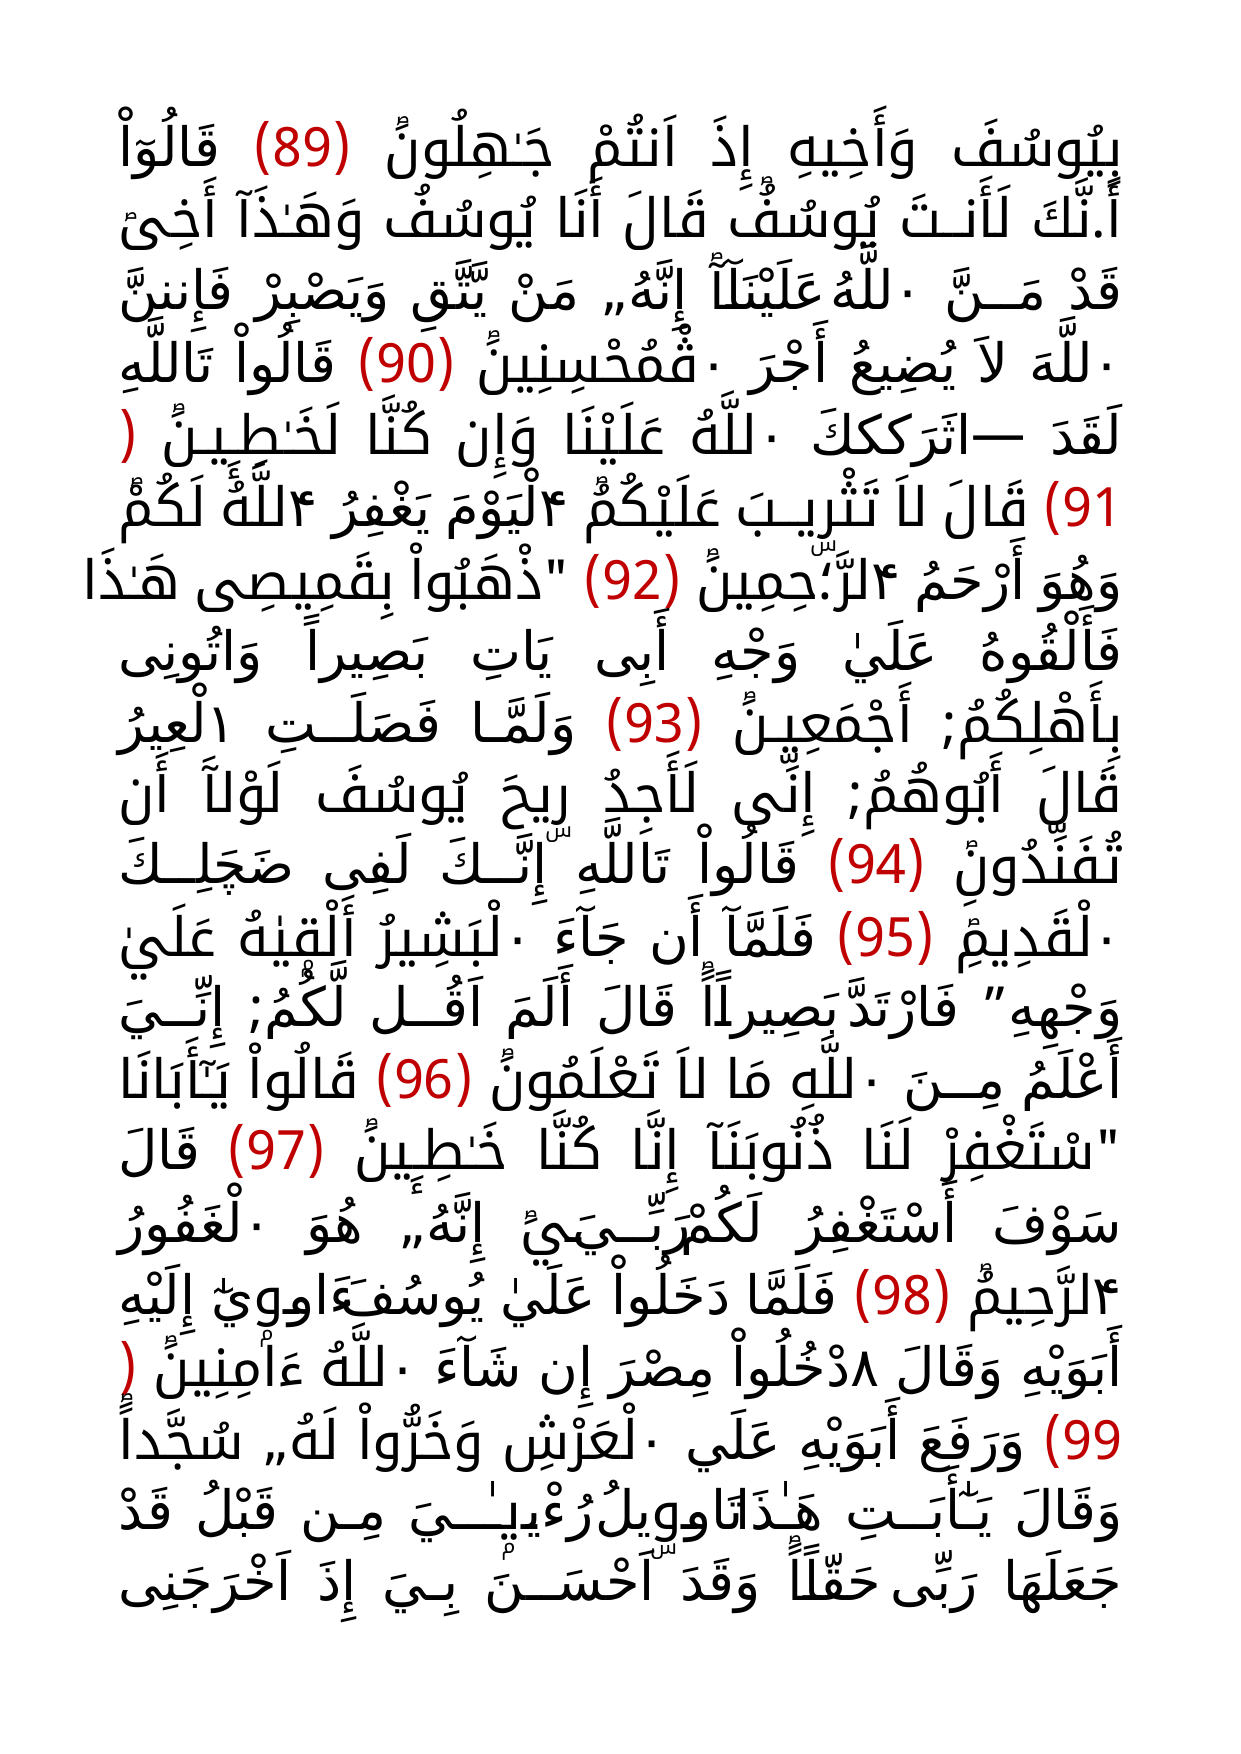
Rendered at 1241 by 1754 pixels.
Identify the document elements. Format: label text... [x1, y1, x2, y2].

text بِسْمِ ۱للَّهِ ۱لرَّحْمَـٰنِ ۱لرَّحِيمِ أَلَٓرۭؐ تِلْكَ ءَايَـٰــتُ ۴لْكِتَـٰــبِ ۱لْمُبِينِؐ (1) إِنَّآ أَنزَلْنَـٰهُ قُرْءَ؛ناٗ عَرَبِيّاً لَّعَلَّكُمْ تَعْقِلُونَؐ (2) نَحْنُ نَقُــصُّ عَلَيْكَ أَحْسَــنَ ۰لْقَصَـصِ بِمَآ أَوْحَيْنَآ إِلَيْكَ هَـٰذَا ۰لْقُرْءَانَ وَإِن كُنــتَ مِــن قَبْلِهِ” لَمِــنَ ۰لْغَـٰفِلِينَؐ (3) إِذْ قَالَ يُوسُفُ لَأِبِيهِ يَـٰٓأَبَــتِ إِنِّى رَأَيْــتُ أَحَدَ عَشَرَ كَوْكَباً وَالشَّمْسَ وَالْقَمَرَؐ رَأَيْتُهُمْ لِى سَـٰجِدِينَؐ (4) قَالَ يَـٰبُنَيِّ لاَ تَقْصُصْ رُءْيۭاكَ عَلَــيٰٓ إِخْوَتِــكَ فَيَكِيدُواْ لَكَ كَيْداٗؐ اِنننَّ ۰لشَّيْطَـٰنَ لِلِانسَـٰــنۣ عَدُوٌّ مُّبِينٌؐ (5) وَكَذَ؛لِــكَ يَجْتَبِيــكَ رَبُّــكَ وَيُعَلِّمُكَ مِــن تَاوۣيـلِ ۱لاَحَادِيــثِؐ وَيُتِمُّ نِعْمَتَهُ„ عَلَيْــكَ وَعَلَــيٰٓ ءَالِ يَعْقُوبببَ كَمَآ أَتَمَّهَا عَلَيٰٓ أَبَوَيْكَ مِــن قَبْلُ إِبْرَ؛هِيمَ وَإِسْحَـٰقَؐ إِنَّ رَبَّكَ عَلِيم٘ حَكِيمٌؐ (6) لَّقَدْ كَانَ فِى يُوسُفَ وَإِخْوَتِهِ“ ءَايَـٰــتٌ لِّلسَّآئِـلِينَؐ (7) إِذْ قَالُواْ لَيُوسُفُ وَأَخُوهُ أَحَــبُّ إِلَـيٰٓ أَبِينَا مِنَّا وَنَحْــنُ عُصْبَة٘ؐ اِنَّ أَبَانَا لَفِى ضَچَلٍ مُّبِينٖؐ (8) ۶قْتُلُواْ يُوسُفَ أَوۣ 'طْرَحُوهُ أَرْضاً يَخْــلُ لَكُمْ وَجْهُ أَبِيكُمْ وَتَكُونُواْ مِـنۢ بَعْدِهِ” قَوْماً صَـٰڤِحِينَؐ (9) ¥ قَالَ قَآئِــلٌ مِّنْهُمْ لاَ تَقْتُلُواْ يُوسُفَ وَأَلْقُوهُ فِى غَيَـٰبَـٰــتِ ۱لْجُــبِّ يَلْتَقِطْهُ بَعْــضُ ۴لسَّيَّارَةِ إِن كُنتُمْ فَـٰعِلِينَؐ (10) قَالُواْ يَـٰٓأَبَانَا مَا لَــكَ لاَ تَاﯫ عَلَيٰ يُوسُفَ وَإِنَّا لَهُ„ ڤَنَـٰصِحُونَؐ (11) أَرْسِلْهُ مَعَنَا غَداً يَرْتَعِ وَيَلْعَــبْ وَإِنَّا لَهُ„ لَحَـٰفِظُونَؐ (12) قَالَ إِنِّى ڤَيُحْزۣنُنِيَ أَن تَذْهَبُواْ بِهِ” وَأَخَافُ أَنْ يَّاكُلَهُ ۴لذِّيــبُ وَأَنتُمْ عَنْهُ غَـٰفِلُونَؐ (13) قَالُواْ لَـئِـــنَ اَكَلَهُ ۴لذِّيــبُ وَنَحْــنُ عُصْبَة٘ اِنَّآ إِذاً لَّخَـٰسِرُونَؐ (14) فَلَمَّا ذَهَبُواْ بِهِ” وَأَجْمَعُوٓاْ أَنننْ يَّجْعَلُوهُ فِى غَيَـٰبَـٰــتِ ۱لْجُــبِّ وَأَوْحَيْنَآ إِلَيْهِ لَتُنَبِّيؕنَّهُم بِأَمْرۣهِمْ هَـٰذَا وَهُمْ لاَ يَشْعُرُونَؐ (15) وَجَآءُوٓ أَبَاهُمْ عِشَآءً يَبْكُونَ (16) قَالُواْ يَـٰٓأَبَانَآ إِنَّا ذَهَبْنَا نَسْتَبِقُ وَتَرَكْنَا يُوسُفَ عِندَ مَتَـٰعِنَا فَأَكَلَهُ ۴لذِّيــبُؐ وَمَآ أَنتَ بِمُومِــنٍ لَّنَا وَلَوْ كُنَّا صَـٰدِقِينَؐ (17) وَجَآءُو عَلَيٰ قَمِيصِهِ” بِدَمٍ كَذِبٍؐ قَالَ بَلْ سَوَّلَــتْ لَكُمُ; أَنفُسُكُمُ; أَمْراًؐ فَصَبْرٌ جَمِيلٌؐ وَاللَّهُ ۴لْمُسْتَعَانُ عَلَــيٰ مَا تَصِفُونَؐ (18) وَجَآءَتْ سَيَّارَةٌ فَأَرْسَلُواْ وَارۣدَهُمْ فَأَدْلۭيٰ دَلْوَهُ„ قَالَ يَـٰبُشْرۭ؛يَ هَـٰذَا غُچَمٌؐ وَأَسَرُّوهُ بِضَـٰعَةًؐ وَاللَّهُ عَلِيمٛ بِمَا يَعْمَلُونَؐ (19) وَشَرَوْهُ بِثَمَــنٙ بَخْسٍ دَرَ؛هِمَ مَعْدُودَةٍ وَكَانُواْ فِيهِ مِنَ ۰لزَّ؛هِدِينَؐ (20) وَقَالَ ۰ﻟ﮲ 'شْتَرۭيٰهُ مِــن مِّصْرَ لِامْرَأَتِهِ“ أَكْرۣمِى مَثْوۭيٰهُ عَسۭيٰٓ أَنْ يَّنفَعَنَآ أَوْ نَتَّخِذَهُ„ وَلَداًؐ وَكَذَ؛لِــكَ مَكَّنَّا لِيُوسُفَ فِى ۱لاَرْضِ وَلِنُعَلِّمَهُ„ مِن تَاوۣيلِ ۱لاَحَادِيــثِؐ وَاللَّهُ غَالِــب٘ عَلَيٰٓ أَمْرۣهِؐ” وَچَكِــنَّ أَكْثَرَ ۰لنَّاسِ لاَ يَعْلَمُونَؐ (21) وَلَمَّا بَلَغَ أَشُدَّهُ; ءَاتَيْنَـٰهُ حُكْماً وَعِلْماًؐ وَكَذَ؛لِــكَ نَجْزۣى ۱ڤْمُحْسِنِينَؐ (22) ® وَرَ؛وَدَتْهُ ۴لتِى هُوَ فِى بَيْتِهَا عَــن نَّفْسِهِ” وَغَلَّقَــتِ ۱لاَبْوَ؛بببَ وَقَالَتْ هِيتَ لَــكَؐ قَالَ مَعَاذَ ۰للَّهِؐ إِنَّهُ„ رَبِّــيَ أَحْسَــنَ مَثْوۭايَؐ إِنَّهُ„ لاَ يُفْلِحُ ۴لظَّـٰلِمُونَؐ (23) وَلَقَدْ هَمَّــتْ بِهِؐ” وَهَمَّ بِهَا لَوْلآَ أَن رّۭءۭا بُرْهَـٰنَ رَبِّهِؐ” كَذَ؛لِــكَ لِنَصْرۣفَ عَنْهُ ۴لسُّوٓءَ وَاڤْفَحْشَآءَؐ اۭنَّهُ„ مِـنْ عِبَادِنَا ۰ڤْمُخْلَصِينَؐ (24) وَاسْتَبَقَا ۰لْبَابببَ وَقَدَّتتتْ قَمِيصَهُ„ مِن دُبُرٍ وَأَلْفَيَا سَيِّدَهَا لَدَا ۰لْبَابببِؐ قَالَــتْ مَا جَزَآءُ مَنَ اَرَادَ بِأَهْلِكَ سُوٓءاٗ اِلٓاَّ أَنْ يُّسْجَنَ أَوْ عَذَاب٘ اَلِيمٌؐ (25) قَالَ هِيَ رَ؛وَدَتْنِى عَن نَّفْسِىؐ وَشَهِدَ شَاهِدٌ مِّــنَ اَهْلِهَآ إِننن كَانَ قَمِيصُهُ„ قُدَّ مِن قُبُلٍ فَصَدَقَــتْ وَهُوَ مِــنَ ۰لْكَـٰذِبِينَ (26) وَإِننن كَانَ قَمِيصُهُ„ قُدَّ مِن دُبُرٍ فَكَذَبَــتْؐ وَهُوَ مِــنَ ۰لصَّـٰدِقِينَؐ (27) فَلَمَّا رۭءۭا قَمِيصَهُ„ قُدَّ مِن دُبُرٍ قَالَ إِنَّهُ„ مِــن كَيْدِكُنَّ إِنَّ كَيْدَكُنَّ عَظِيمٌؐ (28) يُوسُفُ أَعْرۣضضضْ عَنْ هَـٰذَاؐ وَاسْتَغْفِـرۣى لِذَنۢبِــكِ إِنَّــكِ كُنــتِ مِــنَ ۰لْخَاطِـِٕينَؐ (29) وَقَالَ نِسْوَةٌ فِى ۱لْمَدِينَةِ 'مْرَأَتتتُ ۴لْعَزۣيزۣ تُرَ؛وۣدُ فَتۭيٰهَا عَــن نَّفْسِهِ” قَدْ شَغَفَهَا حُبّاٗؐ اِنَّا لَنَرۭيٰهَا فِى ضَچَـلٍ مُّبِـينٍؐ (30) فَلَمَّا سَمِعَــتْ بِمَكْرۣهِنَّ أَرْسَلَتِ اِلَيْهِنَّ وَأَعْتَدَتْ لَهُــنَّ مُتَّكَـٔاً وَءَاتَــتْ كُلَّ وَ؛حِدَةٍ مِّنْهُنَّ سِكِّيناً وَقَالَتُ ۶خْرُجْ عَلَيْهِـنَّؐ فَلَمَّا رَأَيْنَهُ; أَكْبَرْنَهُ„ وَقَطَّعْنَ أَيْدِيَهُنَّ وَقُلْــنَ حَـٰشَ لِلهِ مَا هَـٰذَا بَشَراٗؐ اِنْ هَـٰذَآ إِلاَّ مَلَــكٌ كَرۣيمٌؐ (31) قَالَــتْ فَذَ؛لِكُنَّ ۰ﻟ﮲ لُمْتُنَّنِى فِيهِؐ وَلَقَدْ رَ؛وَدتُّهُ„ عَــن نَّفْسِهِ” فَاسْتَعْصَمَؐ وَلَئِن لَّمْ يَفْعَــلْ مَآ ءَامُرُهُ„ ڤَيُسْجَنَنَّ وَلَيَكُوناً مِّــنَ ۰لصَّـٰغِرۣينَؐ (32) © قَالَ رَبِّ ۱لسِّجْنُ أَحَبُّ إِلَــيَّ مِمَّا يَدْعُونَنِىٓ إِلَيْهِ وَإِلاَّ تَصْرۣفْ عَنِّى كَيْدَهُنَّ أَصْبُ إِلَيْهِنَّ وَأَكُــن مِّنَ ۰لْجَـٰهِلِينَؐ (33) فَاسْتَجَابَ لَهُ„ رَبُّهُ„ فَصَرَفَ عَنْهُ كَيْدَهُنَّؐ إِنَّهُ„ هُوَ ۰لسَّمِيعُ ۴لْعَلِيمُؐ (34) ثُمَّ بَدَا لَهُم مِّـنۢ بَعْدِ مَا رَأَوُاْ ۴لاَيَـٰــتِ ڤَيَسْجُنُنَّهُ„ حَتَّــيٰ حِينٍؐ (35) وَدَخَــلَ مَعَهُ ۴لسِّجْــنَ فَتَيَـٰــنۣؐ قَالَ أَحَدُهُمَآ إِنِّيَ أَرۭيٰنِــيَ أَعْصِرُ خَمْراًؐ وَقَالَ ۰لاَخَرُ إِنِّيَ أَرۭيٰنِــيَ أَحْمِلُ فَوْقَ رَأْسِى خُبْزاً تَاكُلُ ۴لطَّيْرُ مِنْهُؐ نَبِّيؔنَا بِتَاوۣيلِهِ“ إِنَّا نَرۭيٰــكَ مِــنَ ۰ڤْمُحْسِنِينَؐ (36) قَالَ لاَ يَاتِيكُمَا طَعَامٌ تُرْزَقَـٰنِهِ“ إِلاَّ نَبَّأْتُكُمَا بِتَاوۣيلِهِ” قَبْلَ أَنْ يَّاتِيَكُمَاؐ ذَ؛لِكُمَا مِمَّا عَلَّمَنِى رَبِّيَؐ إِنِّى تَرَكْــتُ مِلَّةَ قَوْمٍ لاَّ يُومِنُونَ بِاللَّهِ وَهُم بِالاَخِرَةِ هُمْ كَـٰفِرُونَؐ (37) وَاتَّبَعْــتُ مِلَّةَ ءَابَآءِيَ إِبْرَ؛هِيمَ وَإِسْحَـٰقَ وَيَعْقُوبببَؐ مَا كَانَ لَنَآ أَن نُّشْرۣكككَ بِاللَّهِ مِن شَيْءٍؐ ذَ؛لِــكَ مِـن فَضْـلِ ۱للَّهِ عَلَيْنَا وَعَلَي ۰لنَّاسِؐ وَچَكِــنَّ أَكْثَرَ ۰لنَّاسسسِ لاَ يَشْكُرُونَؐ (38) يَـٰصَـٰحِبَيِ ۱ڤسِّجْــنۣ ءَآرْبَابٌ مُّتَفَرّۣقُونَ خَيْر٘ اَمِ ۱للَّهُ ۴لْوَ؛حِدُ ۴لْقَهَّارُؐ (39) مَا تَعْبُدُونَ مِن دُونِهِ“ إِلٓاَّ أَسْمَآءً سَمَّيْتُمُوهَآ أَنتُمْ وَءَابَآؤُكُم مَّآ أَنزَلَ ۰للَّهُ بِهَا مِــن سُلْطَـٰنٖؐ اِنِ ۱لْحُكْمُ إِلاَّ لِلهِؐ أَمَرَ أَلاَّ تَعْبُدُوٓاْ إِلٓاَّ إِيَّاهُؐ ذَ؛لِكَ ۰لدِّيــنُ ۴لْقَيِّمُؐ وَچَكِنَّ أَكْثَرَ ۰لنَّاسسسِ لاَ يَعْلَمُونَؐ (40) يَـٰصَـٰحِبَــيۣ ۱لسِّجْـنِ أَمَّــآ أَحَدُكُمَا فَيَسْقِى رَبَّهُ„ خَمْراًؐ وَأَمَّا ۰لاَخَرُ فَيُصْلَــبُ فَتَاكُلُ ۴لطَّيْرُ مِن رَّأْسِهِؐ” قُضِــيَ ۰لاَمْرُ ۴ﻟ﮲ فِيهِ تَسْتَفْتِيَـٰنِؐ (41) ® وَقَالَ لِلذِى ظَــنَّ أَنَّهُ„ نَاجٍ مِّنْهُمَا ۸ذْكُرْنِى عِندَ رَبِّكَؐ فَأَنسۭيٰهُ ۴لشَّيْطَـٰنُ ذِكْرَ رَبِّهِ” فَلَبِــثَ فِى ۱لسِّجْنِ بِضْعَ سِنِينَؐ (42) وَقَالَ ۰لْمَلِــكُ إِنِّيَ أَرۭيٰ سَبْعَ بَقَرَ؛تتتٍ سِمَانٍ يَاكُلُهُــنَّ سَبْع٘ عِجَافٌ وَسَبْعَ سُنۢبُچَــتٖ خُضْرٍ وَٱُخَرَ يَابِسَـٰــتٍؐ يَـٰٓأَيُّهَا ۰لْمَلُءَ اَ۬فْتُونِى فِى رُءْيۭـٰيَ إِن كُنتُمْ لِلرُّءْيۭا تَعْبُرُونَؐ (43) قَالُوٓاْ أَضْغَـٰثُ أَحْچَمٍؐ وَمَا نَحْـنُ بِتَاوۣيـلِ ۱لاَحْچَمِ بِعَـٰلِمِيـنَؐ (44) وَقَالَ ۰ﻟ﮲ نَجَا مِنْهُمَا وَادَّكَرَ بَعْدَ ٱُمَّةٖ اَنَآ ٱُنَبِّيؖكُم بِتَاوۣيلِهِ” فَأَرْسِلُونِؐ (45) يُوسُفُ أَيُّهَا ۰لصِّدِّيقُ أَفْتِنَا فِى سَبْعِ بَقَرَ؛تتتٍ سِمَانٍ يَاكُلُهُــنَّ سَبْع٘ عِجَافٌ وَسَبْعِ سُنۢبُچَــتٖ خُضْرٍ وَٱُخَرَ يَابِسَـٰــتٍ لَّعَلِّيَ أَرْجِعُ إِلَــي ۰لنَّاسسسِ لَعَلَّهُمْ يَعْلَمُونَؐ (46) قَالَ تَزْرَعُونَ سَبْعَ سِنِيــنَ دَأْباًؐ فَمَا حَصَدتُّمْ فَذَرُوهُ فِى سُنۢبُلِهِ“ إِلاَّ قَلِيلًا مِّمَّا تَاكُلُونَؐ (47) ثُمَّ يَاتِى مِـنۢ بَعْدِ ذَ؛لِــكَ سَبْعٌ شِدَادٌ يَاكُلْــنَ مَا قَدَّمْتُمْ لَهُــنَّ إِلاَّ قَلِيلًا مِّمَّا تُحْصِنُونَؐ (48) ثُمَّ يَاتِى مِـنۢ بَعْدِ ذَ؛لِــكَ عَامٌ فِيهِ يُغَاثُ ۴لنَّاسُ وَفِيهِ يَعْصِرُونَؐ (49) وَقَالَ ۰لْمَلِــكُ èيتُونِى بِهِؐ” فَلَمَّا جَآءَهُ ۴لرَّسُولُ قَالَ "رْجِعِ اِلَيٰ رَبِّــكَ فَسْـَٔلْهُ مَا بَالُ ۴لنِّسْوَةِ ۱لــتِى قَطَّعْنَ أَيْدِيَهُنَّؐ إِنَّ رَبِّى بِكَيْدِهِــنَّ عَلِيمٌؐ (50) قَالَ مَا خَطْبُكُــنَّ إِذْ رَ؛وَدتُّنَّ يُوسُفَ عَــن نَّفْسِهِؐ” قُلْــنَ حَـٰشَ لِلهِ مَا عَلِمْنَا عَلَيْهِ مِن سُوٓءٍؐ قَالَــتِ 'مْرَأَتتتُ ۴لْعَزۣيزۣ ۱چَـــنَ حَصْحَصَ ۰لْحَــقُّ أَنَا رَ؛وَدتُّهُ„ عَن نَّفْسِهِ” وَإِنَّهُ„ لَمِــنَ ۰لصَّـٰدِقِينَؐ (51) ذَ؛لِــكَ لِيَعْلَمَ أَنِّى لَمَ اَخُنْهُ بِالْغَيْبِ وَأَنَّ ۰للَّهَ لاَ يَهْدِى كَيْدَ ۰لْخَآئِنِينَؐ (52) ¤ وَمَآ ٱُبَرّۣىُٔ نَفْسِيَؐ إِنَّ ۰لنَّفْــسَ لَأَمَّارَةٛ بِالسُّوٓءِ الاَّ مَا رَحِمَ رَبِّيَؐ إِنَّ رَبِّى غَفُورٌ رَّحِيمٌؐ (53) وَقَالَ ۰لْمَلِــكُ èيتُونِى بِهِ“ أَسْتَخْلِصْهُ لِنَفْسِىؐ فَلَمَّا كَلَّمَهُ„ قَالَ إِنَّــكَ ۰لْيَوْمَ لَدَيْنَا مَكِين٘ اَمِينٌؐ (54) قَالَ "جْعَلْنِى عَلَــيٰ خَزَآئِـنِ ۱لاَرْضِ إِنِّى حَفِيظ٘ عَلِيمٌؐ (55) وَكَذَ؛لِــكَ مَكَّنَّا لِيُوسُفَ فِى ۱لاَرْضِ يَتَبَوَّٱُ مِنْهَا حَيْــثُ يَشَآءُؐ نُصِيــبُ بِرَحْمَتِنَا مَــن نَّشَــآءُ وَلاَ نُضِيعُ أَجْرَ ۰ڤْمُحْسِنِينَؐ (56) وَلَأَجْرُ ۴لاَخِرَةِ خَيْرٌ لِّلذِينَ ءَامَنُواْ وَكَانُواْ يَتَّقُونَؐ (57) وَجَآءَ اۭخْوَةُ يُوسُفَ فَدَخَلُواْ عَلَيْهِ فَعَرَفَهُمْ وَهُمْ لَهُ„ مُنكِرُونَؐ (58) وَلَمَّا جَهَّزَهُم بِجَهَازۣهِمْ قَالَ "يتُونِى بِأَخٍ لَّكُم مِّنَ اَبِيكُمُؐ; أَلاَ تَرَوْنَ أَنِّيَ ٱُوفِى ۱لْكَيْلَ وَأَنَا خَيْرُ ۴لْمُنزۣلِينَؐ (59) فَإِن لَّمْ تَاتُونِى بِهِ” فَلاَ كَيْــلَ لَكُمْ عِندِى وَلاَ تَقْرَبُونِؐ (60) قَالُواْ سَنُرَ؛وۣدُ عَنْهُ أَبَاهُ وَإِنَّا لَفَـٰعِلُونَؐ (61) وَقَالَ لِفِتْيَتِهِ 'جْعَلُواْ بِضَـٰعَتَهُمْ فِى رۣحَالِهِمْ لَعَلَّهُمْ يَعْرۣفُونَهَآ إِذَا "نقَلَبُوٓاْ إِلَــيٰٓ أَهْلِهِمْ لَعَلَّهُمْ يَرْجِعُونَؐ (62) فَلَمَّا رَجَعُوٓاْ إِلَـيٰٓ أَبِيهِمْ قَالُواْ يَـٰٓأَبَانَا مُنِعَ مِنَّا ۰لْكَيْلُ فَأَرْسِــلْ مَعَنَآ أَخَانَا نَكْتَلْ وَإِنَّا لَهُ„ لَحَـٰفِظُونَؐ (63) قَالَ هَــلَ —امَنُكُمْ عَلَيْهِ إِلاَّ كَمَآ أَمِنتُكُمْ عَلَـيٰٓ أَخِيهِ مِن قَبْـلُؐ فَاللَّهُ خَيْر٘ حِفْظاًؐ وَهُوَ أَرْحَمُ ۴لرَّ؛حِمِينَؐ (64) وَلَمَّا فَتَحُواْ مَتَـٰعَهُمْ وَجَدُواْ بِضَـٰعَتَهُمْ رُدَّتتتِ اِلَيْهِمْ قَالُواْ يَـٰٓأَبَانَا مَا نَبْغِىؐ هَـٰذِهِ” بِضَـٰعَتُنَا رُدَّتتتِ اِلَيْنَا وَنَمِيرُ أَهْلَنَا وَنَحْفَظُ أَخَانَا وَنَزْدَادُ كَيْلَ بَعِيرٍؐ ذَ؛لِــكَ كَيْــلٌ يَسِيرٌؐ (65) ® قَالَ لَنُ ۷رْسِلَهُ„ مَعَكُمْ حَتَّيٰ تُوتُونِ مَوْثِقاً مِّــنَ ۰للَّهِ لَتَاتُنَّنِى بِهِ“ إِلٓاَّ أَنْ يُّحَاطَ بِكُمْؐ فَلَمَّآ ءَاتَوْهُ مَوْثِقَهُمْ قَالَ ۰للَّهُ عَلَيٰ مَا نَقُولُ وَكِيـلٌؐ (66) وَقَالَ يَـٰبَنِــيَّ لاَ تَدْخُلُواْ مِـنۢ بَابببٍ وَ؛حِدٍ وَادْخُلُواْ مِنَ اَبْوَ؛بٍ مُّتَفَرّۣقَةٍؐ وَمَآ ٱُغْنِى عَنكُم مِّــنَ ۰للَّهِ مِن شَيْءٖؐ اِنننۣ ۱لْحُكْمُ إِلاَّ لِلهِؐ عَلَيْهِ تَوَكَّلْــتُؐ وَعَلَيْهِ فَلْيَتَوَكَّلِ ۱لْمُتَوَكِّلُونَؐ (67) وَلَمَّا دَخَلُواْ مِــنْ حَيْــثُ أَمَرَهُمُ; أَبُوهُم مَّا كَانَ يُغْنِى عَنْهُم مِّــنَ ۰للَّهِ مِن شَيْءٖ اِلاَّ حَاجَةً فِى نَفْسِ يَعْقُوبَ قَضۭيٰهَاؐ وَإِنَّهُ„ لَذُو عِلْمٍ لِّمَا عَلَّمْنَـٰهُؐ وَچَكِــنَّ أَكْثَرَ ۰لنَّاسسسِ لاَ يَعْلَمُونَؐ (68) وَلَمَّا دَخَلُواْ عَلَيٰ يُوسُفَ ءَاوۭيٰٓ إِلَيْهِ أَخَاهُؐ قَالَ إِنِّــيَ أَنَآ أَخُوكككَ فَلاَ تَبْتَئِـسْ بِمَا كَانُواْ يَعْمَلُونَؐ (69) فَلَمَّا جَهَّزَهُم بِجَهَازۣهِمْ جَعَلَ ۰لسِّقَايَةَ فِى رَحْـلِ أَخِيهِ ثُمَّ أَذَّنَ مُوَ۬ذِّن٘ اَيَّتُهَا ۰لْعِيرُ إِنَّكُمْ لَسَـٰرۣقُونَؐ (70) قَالُواْ وَأَقْبَلُواْ عَلَيْهِم مَّاذَا تَفْقِدُونَؐ (71) قَالُواْ نَفْقِدُ صُوَاعَ ۰لْمَلِكِؐ وَلِمَـن جَآءَ بِهِ” حِمْلُ بَعِيرٍ وَأَنَا بِهِ” زَعِيمٌؐ (72) قَالُواْ تَاللَّهِ لَقَدْ عَلِمْتُم مَّا جِيؔنَا لِنُفْسِدَ فِى ۱لاَرْضِ وَمَا كُنَّا سَـٰرۣقِينَؐ (73) قَالُواْ فَمَا جَزَ×ؤُهُ; إِننن كُنتُمْ كَـٰذِبِينَؐ (74) قَالُواْ جَزَ×ؤُهُ„ مَنْ وُّجِدَ فِى رَحْلِهِ” فَهُوَ جَزَ×ؤُهُؐ, كَذَ؛لِــكَ نَجْزۣى ۱لظَّـٰلِمِينَؐ (75) فَبَدَأَ بِأَوْعِيَتِهِمْ قَبْلَ وۣعَآءِ اَ۬خِيهِ ثُمَّ "سْتَخْرَجَهَا مِنْ وّۣعَآءِ اَ۬خِيهِؐ كَذَ؛لِــكَ كِدْنَا لِيُوسُفَؐ مَا كَانَ لِيَاخُذَ أَخَاهُ فِى دِينِ ۱لْمَلِــكِ إِلٓاَّ أَنْ يَّشَآءَ ۰للَّهُؐ نَرْفَعُ دَرَجَـٰــتِ مَــن نَّشَآءُؐ وَفَوْقَ كُلِّ ذى عِلْمٖ عَلِيمٌؐ (76) © قَالُوٓاْ إِنْ يَّسْرۣقْ فَقَدْ سَرَقَ أَخٌ لَّهُ„ مِــن قَبْلُؐ فَأَسَرَّهَا يُوسُفُ فِى نَفْسِهِ” وَلَمْ يُبْدِهَا لَهُمْؐ قَالَ أَنتُمْ شَرٌّ مَّكَاناًؐ وَاللَّهُ أَعْلَمُ بِمَا تَصِفُونَؐ (77) قَالُواْ يَـٰٓأَيُّهَا ۰لْعَزۣيزُ إِنَّ لَهُ; أَباً شَيْخاً كَبِيراً فَخُذَ اَحَدَنَا مَكَانَهُ; إِنَّا نَرۭيٰــكَ مِــنَ ۰ڤْمُحْسِنِينَؐ (78) قَالَ مَعَاذَ ۰للَّهِ أَن نَّاخُذَ إِلاَّ مَنْ وَّجَدْنَا مَتَـٰعَنَا عِندَهُ; إِنَّـآ إِذاً لَّظَـٰلِمُونَؐ (79) فَلَمَّا "سْتَيْــَٔـسُواْ مِنْهُ خَلَصُواْ نَجِيّاًؐ قَالَ كَبِيرُهُمُ; أَلَمْ تَعْلَمُوٓاْ أَنَّ أَبَاكُمْ قَدَ اَخَذَ عَلَيْكُم مَّوْثِقاً مِّــنَ ۰للَّهِؐ وَمِــن قَبْلُ مَا فَرَّطْتُّمْ فِى يُوسُفَؐ فَلَنَ اَبْرَحَ ۰لاَرْضضضَ حَتَّيٰ يَاذَنَ لِيَ أَبِيَ أَوْ يَحْكُمَ ۰للَّهُ لِىؐ وَهُوَ خَيْرُ ۴لْحَـٰكِمِينَؐ (80) "رْجِعُوٓاْ إِلَـيٰٓ أَبِيكُمْ فَقُولُواْ يَـٰٓأَبَانَآ إِنَّ "بْنَــكَ سَرَقَؐ وَمَا شَهِدْنَآ إِلاَّ بِمَا عَلِمْنَا وَمَا كُنَّا لِلْغَيْبِ حَـٰفِظِينَؐ (81) وَسْـَٔلِ ۱لْقَرْيَةَ ۰لتِى كُنَّا فِيهَا وَالْعِيرَ ۰لتِىٓ أَقْبَلْنَا فِيهَا وَإِنَّا لَصَـٰدِقُونَؐ (82) قَالَ بَلْ سَوَّلَتْ لَكُمُ; أَنفُسُكُمُ; أَمْراًؐ فَصَبْرٌ جَمِيــل٘ؐ عَسَــي ۰للَّهُ أَنْ يَّاتِيَنِى بِهِمْ جَمِيعاٗؐ اِنَّهُ„ هُوَ ۰لْعَلِيمُ ۴لْحَكِيمُؐ (83) وَتَوَلّۭــيٰ عَنْهُمْ وَقَالَ يَـٰٓأَسَفۭــيٰ عَلَيٰ يُوسُفَؐ وَابْيَضَّــتْ عَيْنَـٰهُ مِــنَ ۰لْحُزْنِ فَهُوَ كَظِيمٌؐ (84) قَالُواْ تَاللَّهِ تَفْتَؤُاْ تَذْكُرُ يُوسُفَ حَتَّيٰ تَكُونَ حَرَضاٗ اَوْ تَكُونَ مِــنَ ۰لْهَـٰلِكِينَؐ (85) قَالَ إِنَّمَآ أَشْكُواْ بَثِّى وَحُزْنِيَ إِلَــي ۰للَّهِؐ وَأَعْلَمُ مِــنَ ۰للَّهِ مَا لاَ تَعْلَمُونَؐ (86) يَـٰبَنِــيَّ "ذْهَبُواْ فَتَحَسَّسُواْ مِنْ يُّوسُفَ وَأَخِيهِ وَلاَ تَاْيْــَٔـسُواْ مِن رَّوْحِ ۱للَّهِؐ إِنَّهُ„ لاَ يَاْيْـَٔسُ مِن رَّوْحِ ۱للَّهِ إِلاَّ ۰لْقَوْمُ ۴لْكَـٰفِرُونَؐ (87) ® فَلَمَّا دَخَلُواْ عَلَيْهِ قَالُواْ يَـٰٓأَيُّهَا ۰لْعَزۣيزُ مَسَّنَا وَأَهْلَنَا ۰لضُّرُّ وَجِيؔنَا بِبِضَـٰعَةٍ مُّزْجۭيٰةٍؐ فَأَوْفِ لَنَا ۰لْكَيْلَ وَتَصَدَّقْ عَلَيْنَآؐ إِنننَّ ۰للَّهَ يَجْزۣى ۱لْمُتَصَدِّقِينَؐ (88) قَالَ هَلْ عَلِمْتُم مَّا فَعَلْتُم بِيُوسُفَ وَأَخِيهِ إِذَ اَنتُمْ جَـٰهِلُونَؐ (89) قَالُوٓاْ أَ.نَّكَ لَأَنــتَ يُوسُفُؐ قَالَ أَنَا يُوسُفُ وَهَـٰذَآ أَخِىؐ قَدْ مَــنَّ ۰للَّهُ عَلَيْنَآؐ إِنَّهُ„ مَنْ يَّتَّقِ وَيَصْبِرْ فَإِنننَّ ۰للَّهَ لاَ يُضِيعُ أَجْرَ ۰ڤْمُحْسِنِينَؐ (90) قَالُواْ تَاللَّهِ لَقَدَ —اثَرَكككَ ۰للَّهُ عَلَيْنَا وَإِن كُنَّا لَخَـٰطِـِٕيـنَؐ (91) قَالَ لاَ تَثْرۣيــبَ عَلَيْكُمُؐ ۴لْيَوْمَ يَغْفِرُ ۴للَّهُ لَكُمْؐ وَهُوَ أَرْحَمُ ۴لرَّ؛حِمِينَؐ (92) "ذْهَبُواْ بِقَمِيصِى هَـٰذَا فَأَلْقُوهُ عَلَيٰ وَجْهِ أَبِى يَاتِ بَصِيراً وَاتُونِى بِأَهْلِكُمُ; أَجْمَعِيـنَؐ (93) وَلَمَّـا فَصَلَــتِ ۱لْعِيرُ قَالَ أَبُوهُمُ; إِنِّى لَأَجِدُ رۣيحَ يُوسُفَ لَوْلآَ أَن تُفَنِّدُونِؐ (94) قَالُواْ تَاللَّهِ إِنَّــكَ لَفِى ضَچَلِــكَ ۰لْقَدِيمِؐ (95) فَلَمَّآ أَن جَآءَ ۰لْبَشِيرُ أَلْقۭيٰهُ عَلَيٰ وَجْهِهِ” فَارْتَدَّ بَصِيراًؐ قَالَ أَلَمَ اَقُــل لَّكُمُ; إِنِّــيَ أَعْلَمُ مِــنَ ۰للَّهِ مَا لاَ تَعْلَمُونَؐ (96) قَالُواْ يَـٰٓأَبَانَا "سْتَغْفِرْ لَنَا ذُنُوبَنَآ إِنَّا كُنَّا خَـٰطِـِٕينَؐ (97) قَالَ سَوْفَ أَسْتَغْفِرُ لَكُمْ رَبِّــيَؐ إِنَّهُ„ هُوَ ۰لْغَفُورُ ۴لرَّحِيمُؐ (98) فَلَمَّا دَخَلُواْ عَلَيٰ يُوسُفَ ءَاوۭيٰٓ إِلَيْهِ أَبَوَيْهِ وَقَالَ ۸دْخُلُواْ مِصْرَ إِن شَآءَ ۰للَّهُ ءَامِنِينَؐ (99) وَرَفَعَ أَبَوَيْهِ عَلَي ۰لْعَرْشِ وَخَرُّواْ لَهُ„ سُجَّداًؐ وَقَالَ يَـٰٓأَبَــتِ هَـٰذَا تَاوۣيلُ رُءْيۭـٰــيَ مِـن قَبْلُ قَدْ جَعَلَهَا رَبِّى حَقّاًؐ وَقَدَ اَحْسَــنَ بِـيَ إِذَ اَخْرَجَنِى مِــنَ ۰ڤسِّجْنِ وَجَآءَ بِكُم مِّــنَ ۰لْبَدْوۣ مِـنۢ بَعْدِ أَن نَّزَغَ ۰لشَّيْطَـٰنُ بَيْنِى وَبَيْنَ إِخْوَتِيَؐ إِنَّ رَبِّى لَطِيفٌ لِّمَا يَشَآءُؐ اِ۬نَّهُ„ هُوَ ۰لْعَلِيمُ ۴لْحَكِيمُؐ (100) ¥ رَبِّ قَدَ —اتَيْتَنِى مِــنَ ۰لْمُلْــكِ وَعَلَّمْتَنِى مِــن تَـاوۣيـلِ ۱لاَحَادِيــثِؐ فَاطِرَ ۰لسَّمَـٰوَ؛تِ وَالاَرْضضضِ أَنــتَ وَلِــىِّ” فِى ۱لدُّنْيۭا وَالاَخِرَةِ تَوَفَّنِى مُسْلِماً وَأَلْحِقْنِى بِاڤصَّـٰڤِحِينَؐ (101) ذَ؛لِكَ مِــنَ اَنۢبَآءِ ۱لْغَيْــبِ نُوحِيهِ إِلَيْــكَؐ وَمَا كُنتَ لَدَيْهِمُ; إِذَ اَجْمَعُوٓاْ أَمْرَهُمْ وَهُمْ يَمْكُرُونَؐ (102) وَمَآ أَكْثَرُ ۴لنَّاسِ وَلَوْ حَرَصْــتَ بِمُومِنِينَؐ (103) وَمَا تَسْـَٔلُهُمْ عَلَيْهِ مِــنَ اَجْرٖؐ اِنْ هُوَ إِلاَّ ذِكْرٌ لِّلْعَـٰلَمِينَؐ (104) وَكَأَيِّــن مِّـنَ —ايَةٍ فِى ۱لسَّمَـٰوَ؛تتتِ وَالاَرْضِ يَمُرُّونَ عَلَيْهَا وَهُمْ عَنْهَا مُعْرۣضُونَؐ (105) وَمَا يُومِــنُ أَكْثَرُهُم بِاللَّهِ إِلاَّ وَهُم مُّشْرۣكُونَؐ (106) أَفَأَمِنُوٓاْ أَننن تَـاتِيَهُمْ غَـٰشِيَةٌ مِّــنْ عَذَابببِ ۱للَّهِ أَوْ تَاتِيَهُمُ ۴لسَّاعَةُ بَغْتَةً وَهُمْ لاَ يَشْعُرُونَؐ (107) قُلْ هَـٰذِهِ” سَبِيلِــيَ أَدْعُوٓاْ إِلَــي ۰للَّهِؐ عَلَيٰ بَصِيرَةٖ اَنَا وَمَـنِ 'تَّبَعَنِىؐ وَسُبْحَـٰــنَ ۰للَّهِؐ وَمَآ أَنَا مِــنَ ۰لْمُشْرۣكِينَؐ (108) وَمَآ أَرْسَلْنَا مِــن قَبْلِــكَ إِلاَّ رۣجَالًا يُوحۭيٰٓ إِلَيْهِم مِّــنَ اَهْـلِ ۱لْقُرۭيٰٓؐ أَفَلَمْ يَسِيرُواْ فِى ۱لاَرْضِ فَيَنظُرُواْ كَيْفَ كَانَ عَـٰقِبَةُ ۴لذِينَ مِن قَبْلِهِمْؐ وَلَدَارُ ۴لاَخِرَةِ خَيْرٌ لِّلذِيــنَ "تَّقَوَاْؐ اَفَلاَ تَعْقِلُونَؐ (109) حَتَّيٰٓ إِذَا "سْتَيْـَٔــسَ ۰لـرُّسُلُ وَظَنُّوٓاْ أَنَّهُمْ قَدْ كُذِّبُواْ جَآءَهُمْ نَصْرُنَا فَنُنِجى مَــن نَّشَآءُؐ وَلاَ يُرَدُّ بَأْسُنَا عَـنِ ۱لْقَوْمِ ۱ڤْمُجْرۣمِينَؐ (110) ® لَقَدْ كَانَ فِى قَصَصِهِمْ عِبْرَةٌ لُءِّوْلِى ۱لاَلْبَـٰــبِؐ مَا كَانَ حَدِيثاً يُفْتَرۭيٰؐ وَچَكِــن تَصْدِيقَ ۰ﻟ﮲ بَيْــنَ يَدَيْهِ وَتَفْصِيــلَ كُــلّۣ شَيْءٍ وَهُديً وَرَحْمَةً لِّقَوْمٍ يُومِنُونَ (111) [118, 118, 1122, 1622]
